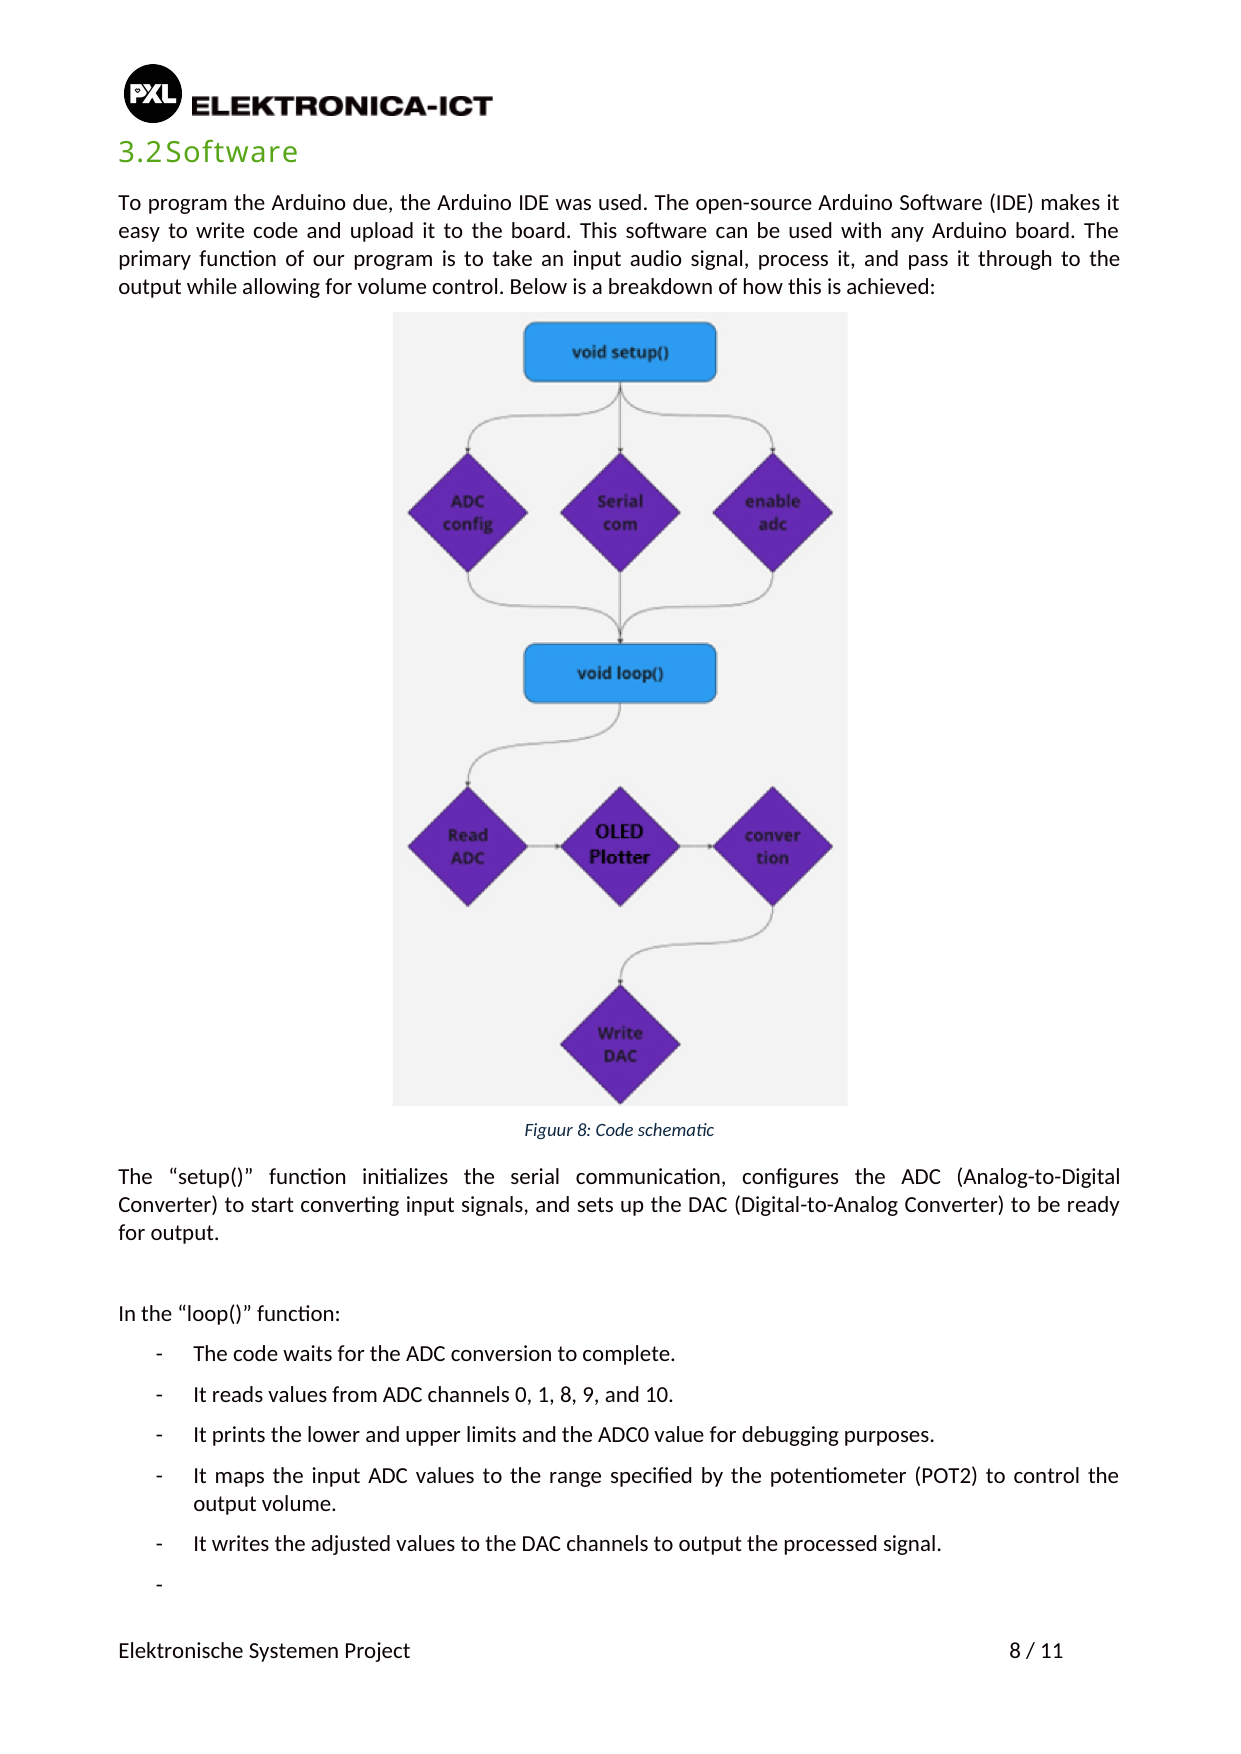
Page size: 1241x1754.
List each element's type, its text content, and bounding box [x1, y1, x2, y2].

text The “setup()” function initializes the serial communication, configures the ADC (Analog-to-Digital Converter) to start converting input signals, and sets up the DAC (Digital-to-Analog Converter) to be ready for output. [118, 1162, 1122, 1246]
text To program the Arduino due, the Arduino IDE was used. The open-source Arduino Software (IDE) makes it easy to write code and upload it to the board. This software can be used with any Arduino board. The primary function of our program is to take an input audio signal, process it, and pass it through to the output while allowing for volume control. Below is a breakdown of how this is achieved: [118, 188, 1122, 300]
list It reads values from ADC channels 0, 1, 8, 9, and 10. [156, 1380, 1122, 1408]
list It maps the input ADC values to the range specified by the potentiometer (POT2) to control the output volume. [156, 1461, 1122, 1517]
list It prints the lower and upper limits and the ADC0 value for debugging purposes. [156, 1421, 1122, 1448]
text Figuur 8: Code schematic [118, 1118, 1122, 1141]
subtitle Software [118, 132, 1122, 171]
list It writes the adjusted values to the DAC channels to output the processed signal. [156, 1529, 1122, 1558]
text In the “loop()” function: [118, 1299, 1122, 1327]
list The code waits for the ADC conversion to complete. [156, 1339, 1122, 1367]
